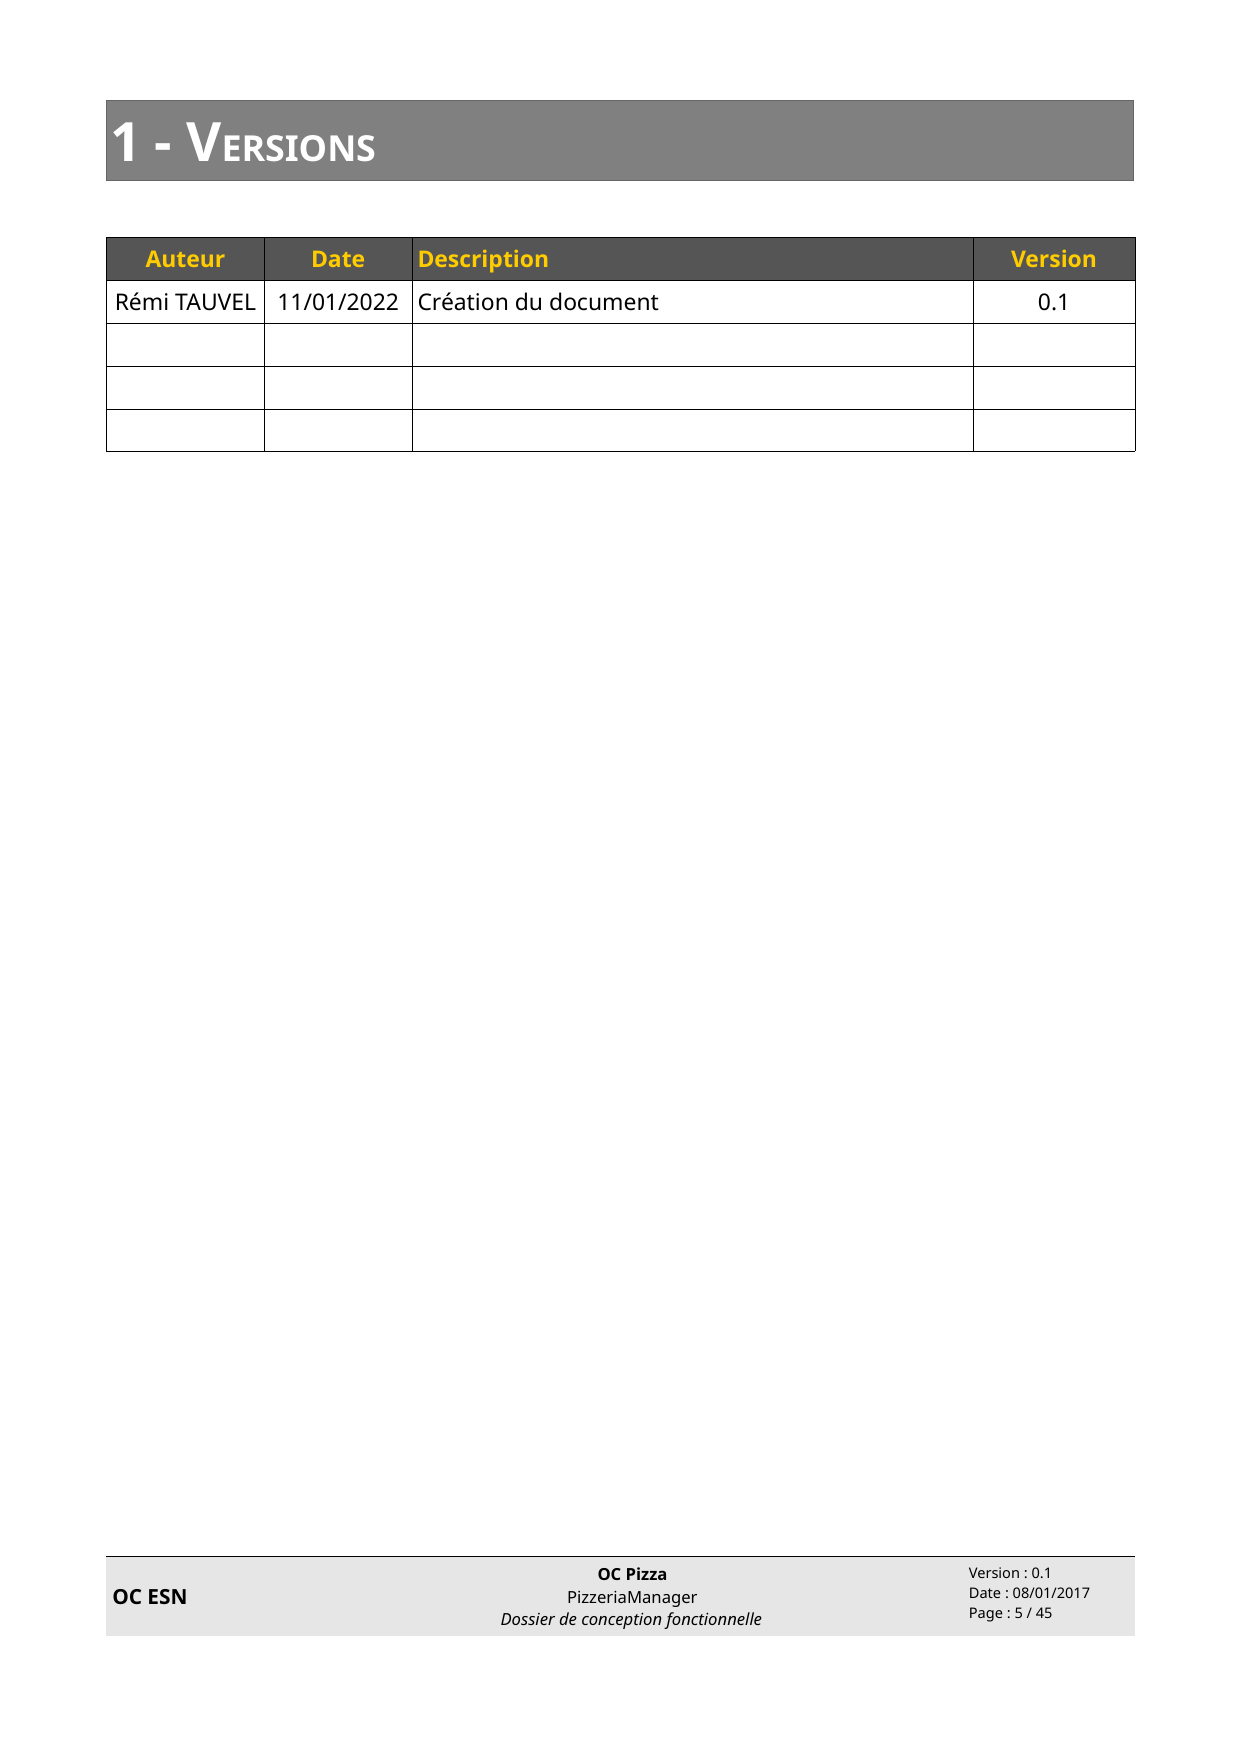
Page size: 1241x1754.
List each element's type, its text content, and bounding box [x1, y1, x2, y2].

table_cell [265, 410, 412, 451]
table_header Version [974, 238, 1135, 280]
table_cell Création du document [413, 281, 973, 323]
table_cell [413, 324, 973, 366]
table_header Description [413, 238, 973, 280]
table_cell [265, 324, 412, 366]
table_cell 11/01/2022 [265, 281, 412, 323]
table_cell [107, 410, 264, 451]
table_header Date [265, 238, 412, 280]
table_cell [974, 324, 1135, 366]
subtitle Versions [107, 101, 1133, 180]
table_cell [974, 410, 1135, 451]
table_header Auteur [107, 238, 264, 280]
table_cell Rémi TAUVEL [107, 281, 264, 323]
table_cell [413, 410, 973, 451]
table_cell [107, 324, 264, 366]
table_cell [413, 367, 973, 408]
table_cell 0.1 [974, 281, 1135, 323]
table_cell [974, 367, 1135, 408]
table_cell [107, 367, 264, 408]
table_cell [265, 367, 412, 408]
